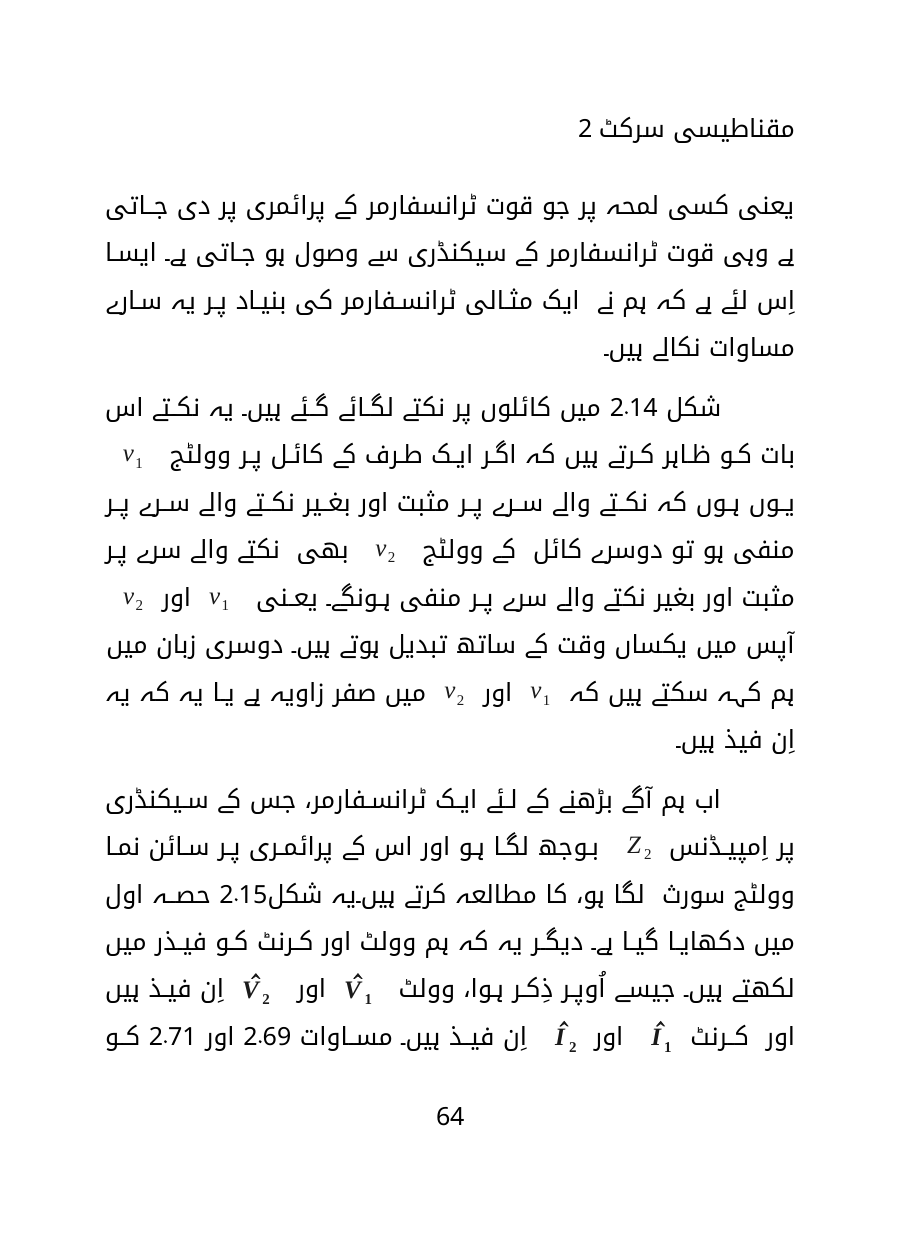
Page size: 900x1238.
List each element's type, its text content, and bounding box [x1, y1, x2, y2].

text اب ہم آگے بڑھنے کے لئے ایک ٹرانسفارمر، جس کے سیکنڈری پر اِمپیڈنس بوجھ لگا ہو اور اس کے پرائمری پر سائن نما وولٹج سورث لگا ہو، کا مطالعہ کرتے ہیں۔یہ شکل2.15 حصہ اول میں دکھایا گیا ہے۔ دیگر یہ کہ ہم وولٹ اور کرنٹ کو فیذر میں لکھتے ہیں۔ جیسے اُوپر ذِکر ہوا، وولٹ اور اِن فیذ ہیں اور کرنٹ اور اِن فیذ ہیں۔ مساوات 2.69 اور 2.71 کو فیذر میں یوں لکھ سکتے ہیں [105, 776, 795, 1061]
text یعنی کسی لمحہ پر جو قوت ٹرانسفارمر کے پرائمری پر دی جاتی ہے وہی قوت ٹرانسفارمر کے سیکنڈری سے وصول ہو جاتی ہے۔ ایسا اِس لئے ہے کہ ہم نے ایک مثالی ٹرانسفارمر کی بنیاد پر یہ سارے مساوات نکالے ہیں۔ [105, 182, 795, 372]
text شکل 2.14 میں کائلوں پر نکتے لگائے گئے ہیں۔ یہ نکتے اس بات کو ظاہر کرتے ہیں کہ اگر ایک طرف کے کائل پر وولٹج یوں ہوں کہ نکتے والے سرے پر مثبت اور بغیر نکتے والے سرے پر منفی ہو تو دوسرے کائل کے وولٹج بھی نکتے والے سرے پر مثبت اور بغیر نکتے والے سرے پر منفی ہونگے۔ یعنی اورآپس میں یکساں وقت کے ساتھ تبدیل ہوتے ہیں۔ دوسری زبان میں ہم کہہ سکتے ہیں کہاورمیں صفر زاویہ ہے یا یہ کہ یہ اِن فیذ ہیں۔ [105, 384, 795, 764]
